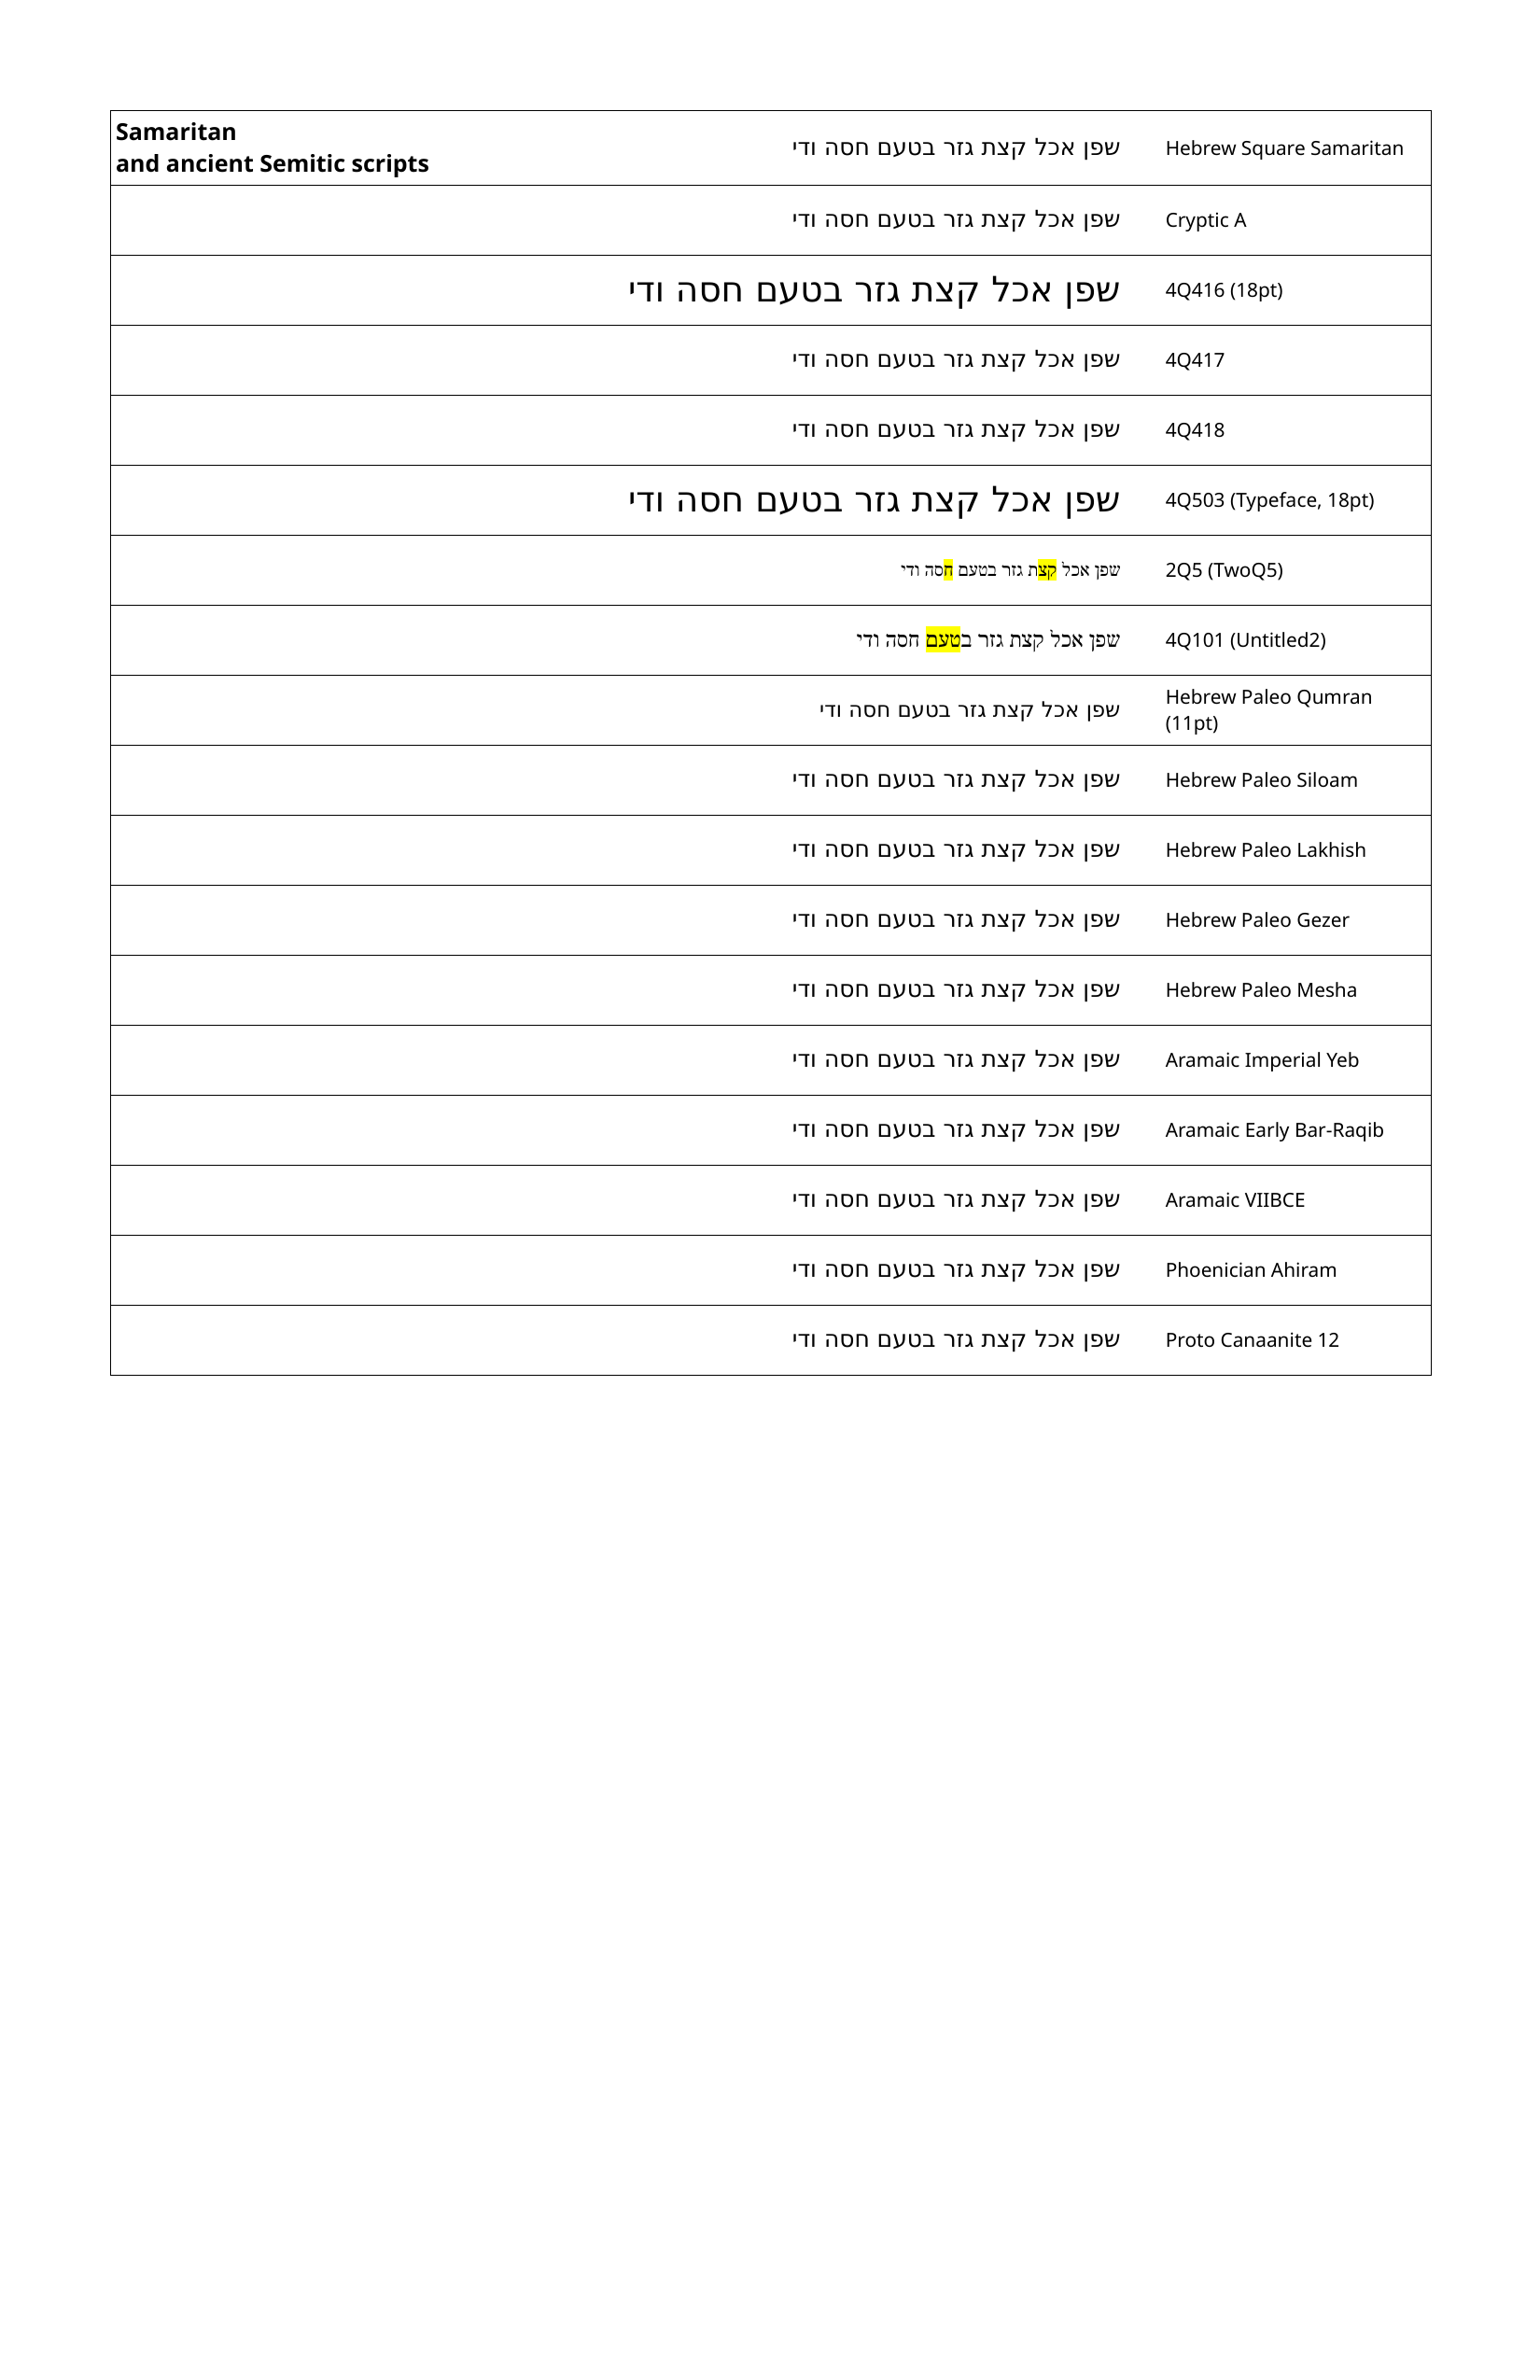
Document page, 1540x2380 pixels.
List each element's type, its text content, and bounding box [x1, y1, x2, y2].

table_cell [1126, 186, 1160, 255]
table_cell [111, 606, 539, 675]
table_cell שפן אכל קצת גזר בטעם חסה ודי [539, 1306, 1126, 1375]
table_header Samaritan and ancient Semitic scripts [111, 111, 539, 185]
table_cell [111, 1096, 539, 1165]
table_cell [1126, 886, 1160, 955]
table_cell [111, 1026, 539, 1095]
table_header [1126, 111, 1160, 185]
table_cell [111, 816, 539, 885]
table_cell שפן אכל קצת גזר בטעם חסה ודי [539, 676, 1126, 745]
table_cell שפן אכל קצת גזר בטעם חסה ודי [539, 816, 1126, 885]
table_cell שפן אכל קצת גזר בטעם חסה ודי [539, 1166, 1126, 1235]
table_cell [1126, 676, 1160, 745]
table_cell שפן אכל קצת גזר בטעם חסה ודי [539, 886, 1126, 955]
table_cell שפן אכל קצת גזר בטעם חסה ודי [539, 536, 1126, 605]
table_cell [111, 326, 539, 395]
table_cell Hebrew Paleo Siloam [1160, 746, 1431, 815]
table_cell [111, 956, 539, 1025]
table_cell שפן אכל קצת גזר בטעם חסה ודי [539, 396, 1126, 465]
table_cell Aramaic VIIBCE [1160, 1166, 1431, 1235]
table_cell שפן אכל קצת גזר בטעם חסה ודי [539, 956, 1126, 1025]
table_cell שפן אכל קצת גזר בטעם חסה ודי [539, 186, 1126, 255]
table_cell [111, 466, 539, 535]
table_cell [111, 256, 539, 325]
table_cell שפן אכל קצת גזר בטעם חסה ודי [539, 1236, 1126, 1305]
table_cell [1126, 746, 1160, 815]
table_cell [1126, 1096, 1160, 1165]
table_cell שפן אכל קצת גזר בטעם חסה ודי [539, 326, 1126, 395]
table_cell [111, 396, 539, 465]
table_cell Hebrew Paleo Gezer [1160, 886, 1431, 955]
table_cell Aramaic Early Bar-Raqib [1160, 1096, 1431, 1165]
table_cell [1126, 256, 1160, 325]
table_cell שפן אכל קצת גזר בטעם חסה ודי [539, 606, 1126, 675]
table_cell שפן אכל קצת גזר בטעם חסה ודי [539, 1026, 1126, 1095]
table_cell 4Q503 (Typeface, 18pt) [1160, 466, 1431, 535]
table_cell Hebrew Paleo Lakhish [1160, 816, 1431, 885]
table_cell Hebrew Paleo Mesha [1160, 956, 1431, 1025]
table_cell שפן אכל קצת גזר בטעם חסה ודי [539, 256, 1126, 325]
table_cell [111, 186, 539, 255]
table_cell [1126, 326, 1160, 395]
table_cell 4Q101 (Untitled2) [1160, 606, 1431, 675]
table_cell [1126, 396, 1160, 465]
table_cell שפן אכל קצת גזר בטעם חסה ודי [539, 746, 1126, 815]
table_cell שפן אכל קצת גזר בטעם חסה ודי [539, 466, 1126, 535]
table_cell [111, 1236, 539, 1305]
table_cell [111, 676, 539, 745]
table_header Hebrew Square Samaritan [1160, 111, 1431, 185]
table_cell [111, 1166, 539, 1235]
table_cell Phoenician Ahiram [1160, 1236, 1431, 1305]
table_cell Hebrew Paleo Qumran (11pt) [1160, 676, 1431, 745]
table_cell [1126, 956, 1160, 1025]
table_cell [1126, 606, 1160, 675]
table_cell 4Q417 [1160, 326, 1431, 395]
table_cell שפן אכל קצת גזר בטעם חסה ודי [539, 1096, 1126, 1165]
table_cell [111, 746, 539, 815]
table_cell Aramaic Imperial Yeb [1160, 1026, 1431, 1095]
table_cell [1126, 1026, 1160, 1095]
table_cell Proto Canaanite 12 [1160, 1306, 1431, 1375]
table_cell [111, 536, 539, 605]
table_header שפן אכל קצת גזר בטעם חסה ודי [539, 111, 1126, 185]
table_cell [111, 886, 539, 955]
table_cell [1126, 536, 1160, 605]
table_cell 4Q418 [1160, 396, 1431, 465]
table_cell [1126, 816, 1160, 885]
table_cell [1126, 466, 1160, 535]
table_cell [1126, 1166, 1160, 1235]
table_cell Cryptic A [1160, 186, 1431, 255]
table_cell [1126, 1306, 1160, 1375]
table_cell [1126, 1236, 1160, 1305]
table_cell 2Q5 (TwoQ5) [1160, 536, 1431, 605]
table_cell [111, 1306, 539, 1375]
table_cell 4Q416 (18pt) [1160, 256, 1431, 325]
